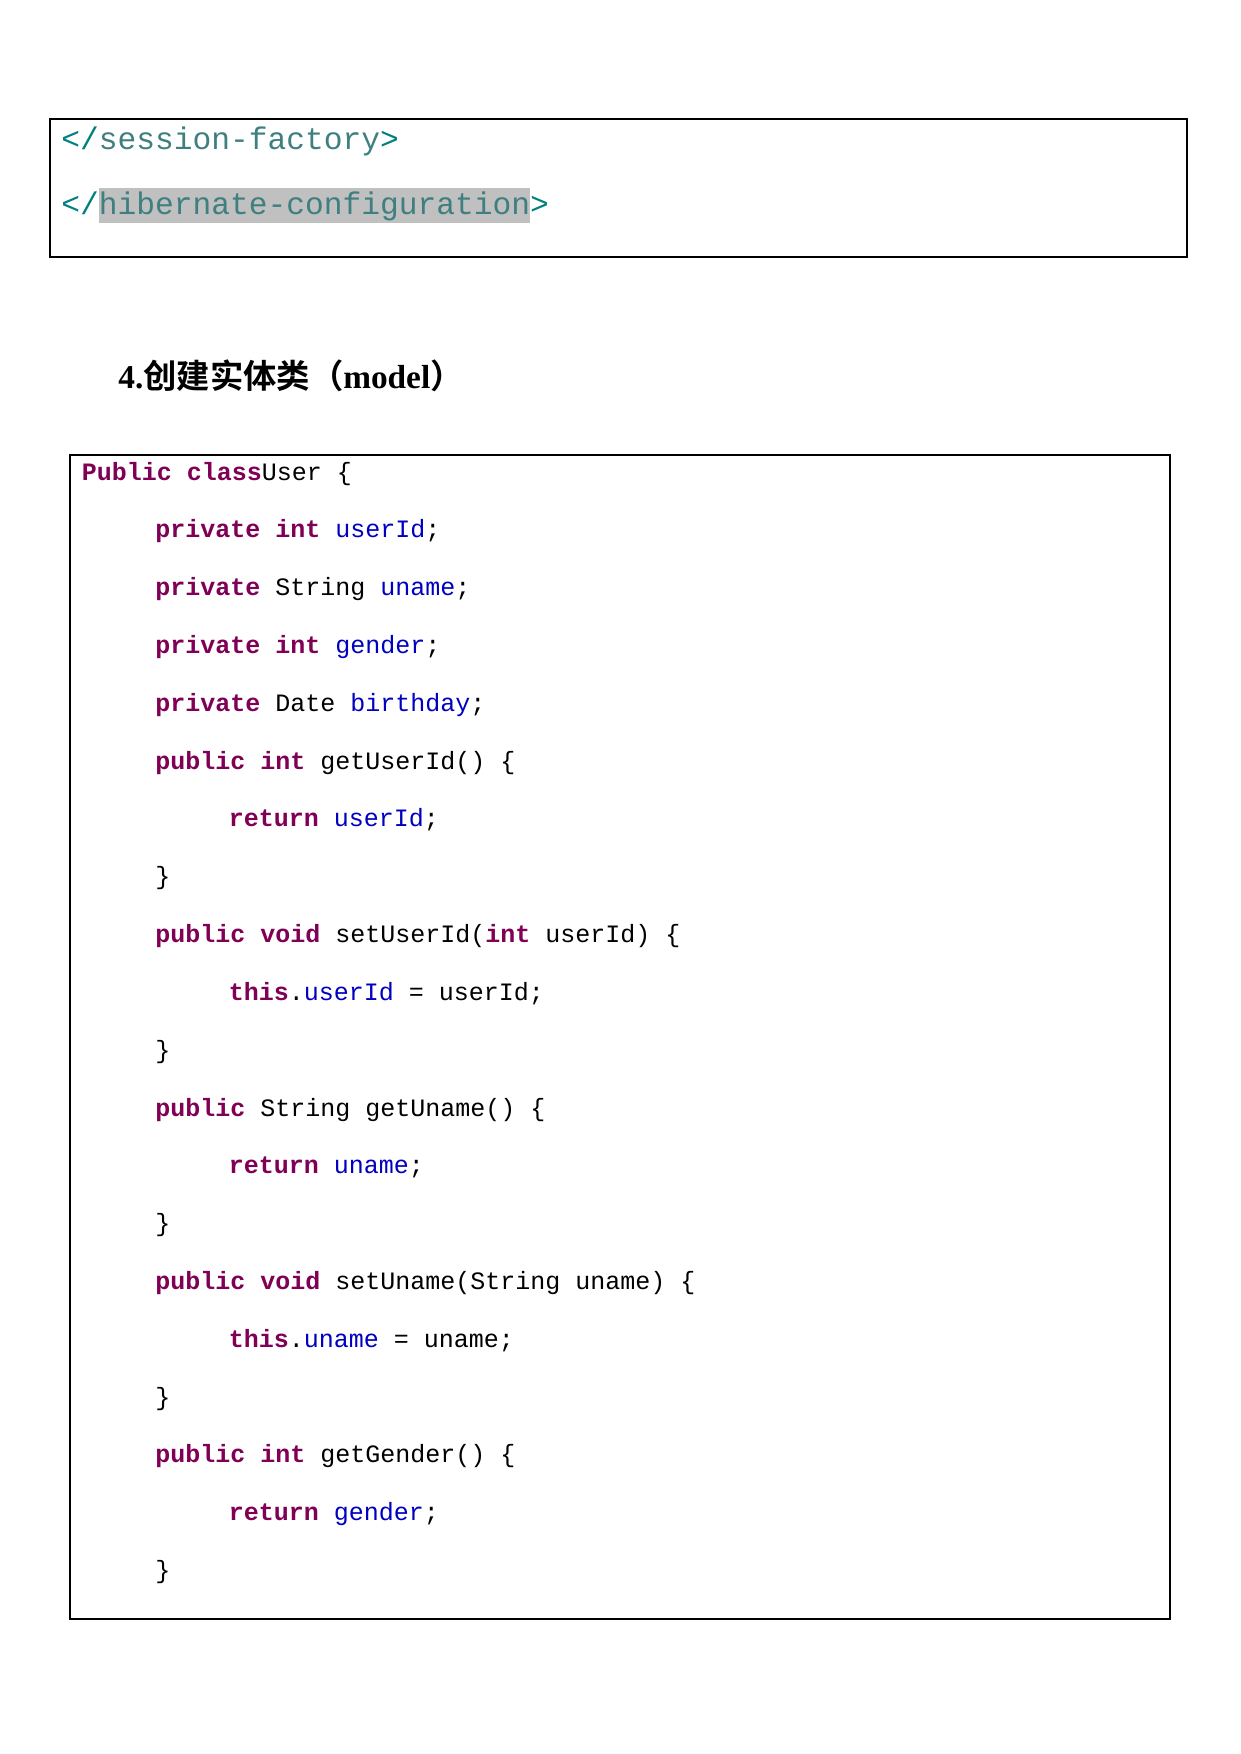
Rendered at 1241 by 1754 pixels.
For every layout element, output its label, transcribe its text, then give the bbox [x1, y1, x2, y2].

table_header Public classUser { private int userId; private String uname; private int gender; private Date birthday; public int getUserId() { return userId; } public void setUserId(int userId) { this.userId = userId; } public String getUname() { return uname; } public void setUname(String uname) { this.uname = uname; } public int getGender() { return gender; } [71, 456, 1169, 1618]
table_header </session-factory> </hibernate-configuration> [51, 120, 1186, 256]
text 4.创建实体类（model） [118, 352, 1122, 398]
